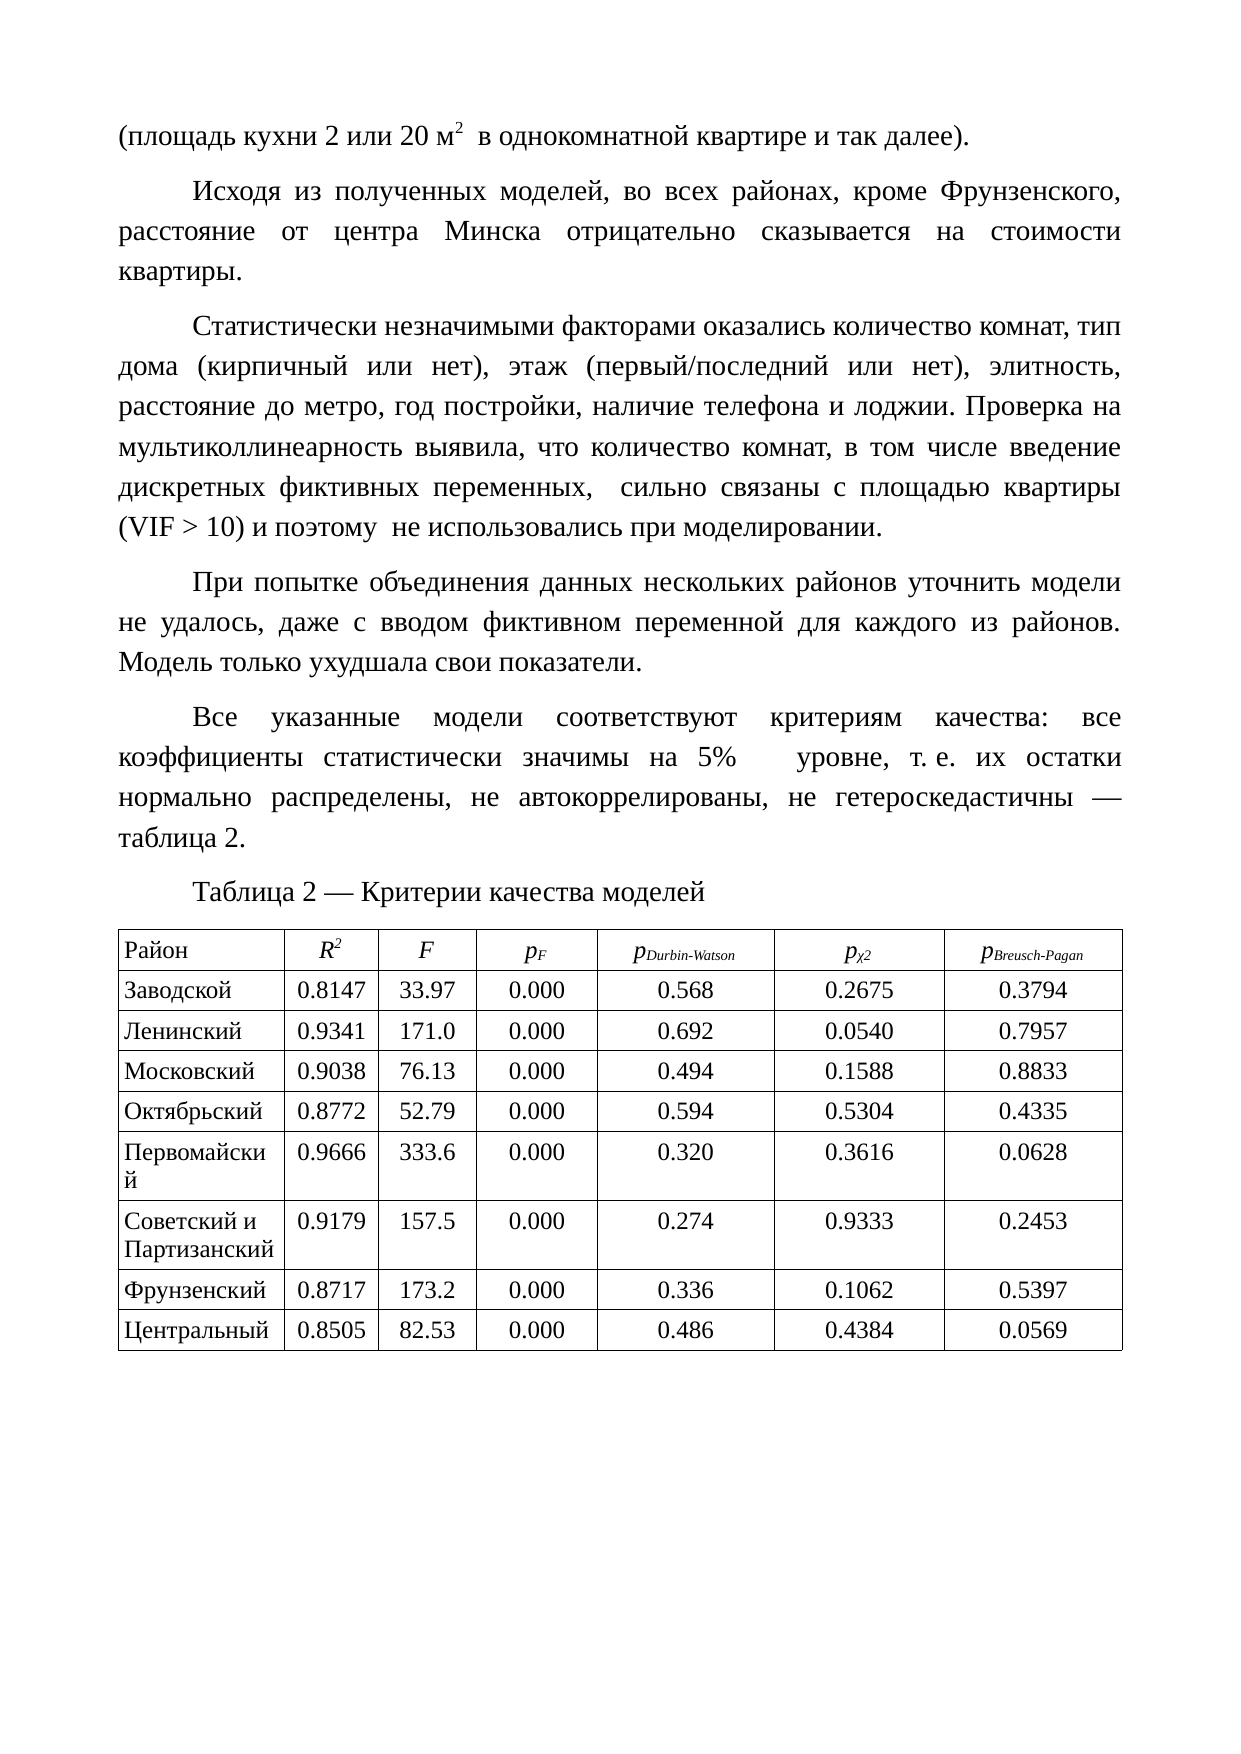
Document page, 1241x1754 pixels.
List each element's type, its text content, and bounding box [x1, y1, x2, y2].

table_cell 0.568 [598, 971, 774, 1010]
text Все указанные модели соответствуют критериям качества: все коэффициенты статистически значимы на 5% уровне, т. е. их остатки нормально распределены, не автокоррелированы, не гетероскедастичны — таблица 2. [118, 699, 1122, 853]
table_cell 0.4384 [775, 1310, 944, 1350]
table_cell 157.5 [379, 1201, 476, 1269]
table_cell 0.594 [598, 1092, 774, 1131]
table_cell 0.1588 [775, 1051, 944, 1091]
table_cell 333.6 [379, 1132, 476, 1200]
table_cell Ленинский [119, 1011, 284, 1050]
text (площадь кухни 2 или 20 м2 в однокомнатной квартире и так далее). [118, 118, 1122, 152]
table_cell 0.8505 [285, 1310, 378, 1350]
table_cell 0.0540 [775, 1011, 944, 1050]
table_cell 0.9341 [285, 1011, 378, 1050]
table_cell Первомайский [119, 1132, 284, 1200]
table_header pBreusch-Pagan [945, 930, 1122, 970]
table_cell 0.9179 [285, 1201, 378, 1269]
table_cell 0.692 [598, 1011, 774, 1050]
table_header R2 [285, 930, 378, 970]
table_cell 0.3794 [945, 971, 1122, 1010]
table_cell Фрунзенский [119, 1270, 284, 1309]
table_cell Центральный [119, 1310, 284, 1350]
text Таблица 2 — Критерии качества моделей [118, 874, 1122, 908]
table_cell 0.2675 [775, 971, 944, 1010]
table_cell 0.9333 [775, 1201, 944, 1269]
table_cell 0.8772 [285, 1092, 378, 1131]
table_cell 0.000 [477, 1092, 597, 1131]
table_cell 0.0628 [945, 1132, 1122, 1200]
table_cell 0.000 [477, 1201, 597, 1269]
table_header F [379, 930, 476, 970]
table_cell Советский и Партизанский [119, 1201, 284, 1269]
table_cell 0.1062 [775, 1270, 944, 1309]
table_header pDurbin-Watson [598, 930, 774, 970]
table_cell 0.5304 [775, 1092, 944, 1131]
table_cell 0.000 [477, 1132, 597, 1200]
table_cell 0.7957 [945, 1011, 1122, 1050]
table_cell 0.9038 [285, 1051, 378, 1091]
text Статистически незначимыми факторами оказались количество комнат, тип дома (кирпичный или нет), этаж (первый/последний или нет), элитность, расстояние до метро, год постройки, наличие телефона и лоджии. Проверка на мультиколлинеарность выявила, что количество комнат, в том числе введение дискретных фиктивных переменных, сильно связаны с площадью квартиры (VIF > 10) и поэтому не использовались при моделировании. [118, 308, 1122, 543]
table_cell 0.274 [598, 1201, 774, 1269]
table_cell 0.4335 [945, 1092, 1122, 1131]
table_header pF [477, 930, 597, 970]
table_cell 173.2 [379, 1270, 476, 1309]
table_header Район [119, 930, 284, 970]
table_cell 52.79 [379, 1092, 476, 1131]
table_cell 33.97 [379, 971, 476, 1010]
table_cell Московский [119, 1051, 284, 1091]
table_cell 76.13 [379, 1051, 476, 1091]
table_cell 0.000 [477, 971, 597, 1010]
table_cell 0.320 [598, 1132, 774, 1200]
table_cell 0.9666 [285, 1132, 378, 1200]
table_cell 0.486 [598, 1310, 774, 1350]
table_cell 0.000 [477, 1270, 597, 1309]
table_cell 0.000 [477, 1051, 597, 1091]
table_cell 0.000 [477, 1011, 597, 1050]
table_cell 0.8147 [285, 971, 378, 1010]
table_cell 0.494 [598, 1051, 774, 1091]
table_cell 0.336 [598, 1270, 774, 1309]
table_cell Заводской [119, 971, 284, 1010]
table_cell 0.8833 [945, 1051, 1122, 1091]
table_cell 82.53 [379, 1310, 476, 1350]
text При попытке объединения данных нескольких районов уточнить модели не удалось, даже с вводом фиктивном переменной для каждого из районов. Модель только ухудшала свои показатели. [118, 564, 1122, 678]
table_cell 0.2453 [945, 1201, 1122, 1269]
table_cell 0.3616 [775, 1132, 944, 1200]
table_cell 171.0 [379, 1011, 476, 1050]
table_cell Октябрьский [119, 1092, 284, 1131]
table_cell 0.8717 [285, 1270, 378, 1309]
table_header pχ2 [775, 930, 944, 970]
table_cell 0.000 [477, 1310, 597, 1350]
table_cell 0.0569 [945, 1310, 1122, 1350]
text Исходя из полученных моделей, во всех районах, кроме Фрунзенского, расстояние от центра Минска отрицательно сказывается на стоимости квартиры. [118, 173, 1122, 287]
table_cell 0.5397 [945, 1270, 1122, 1309]
